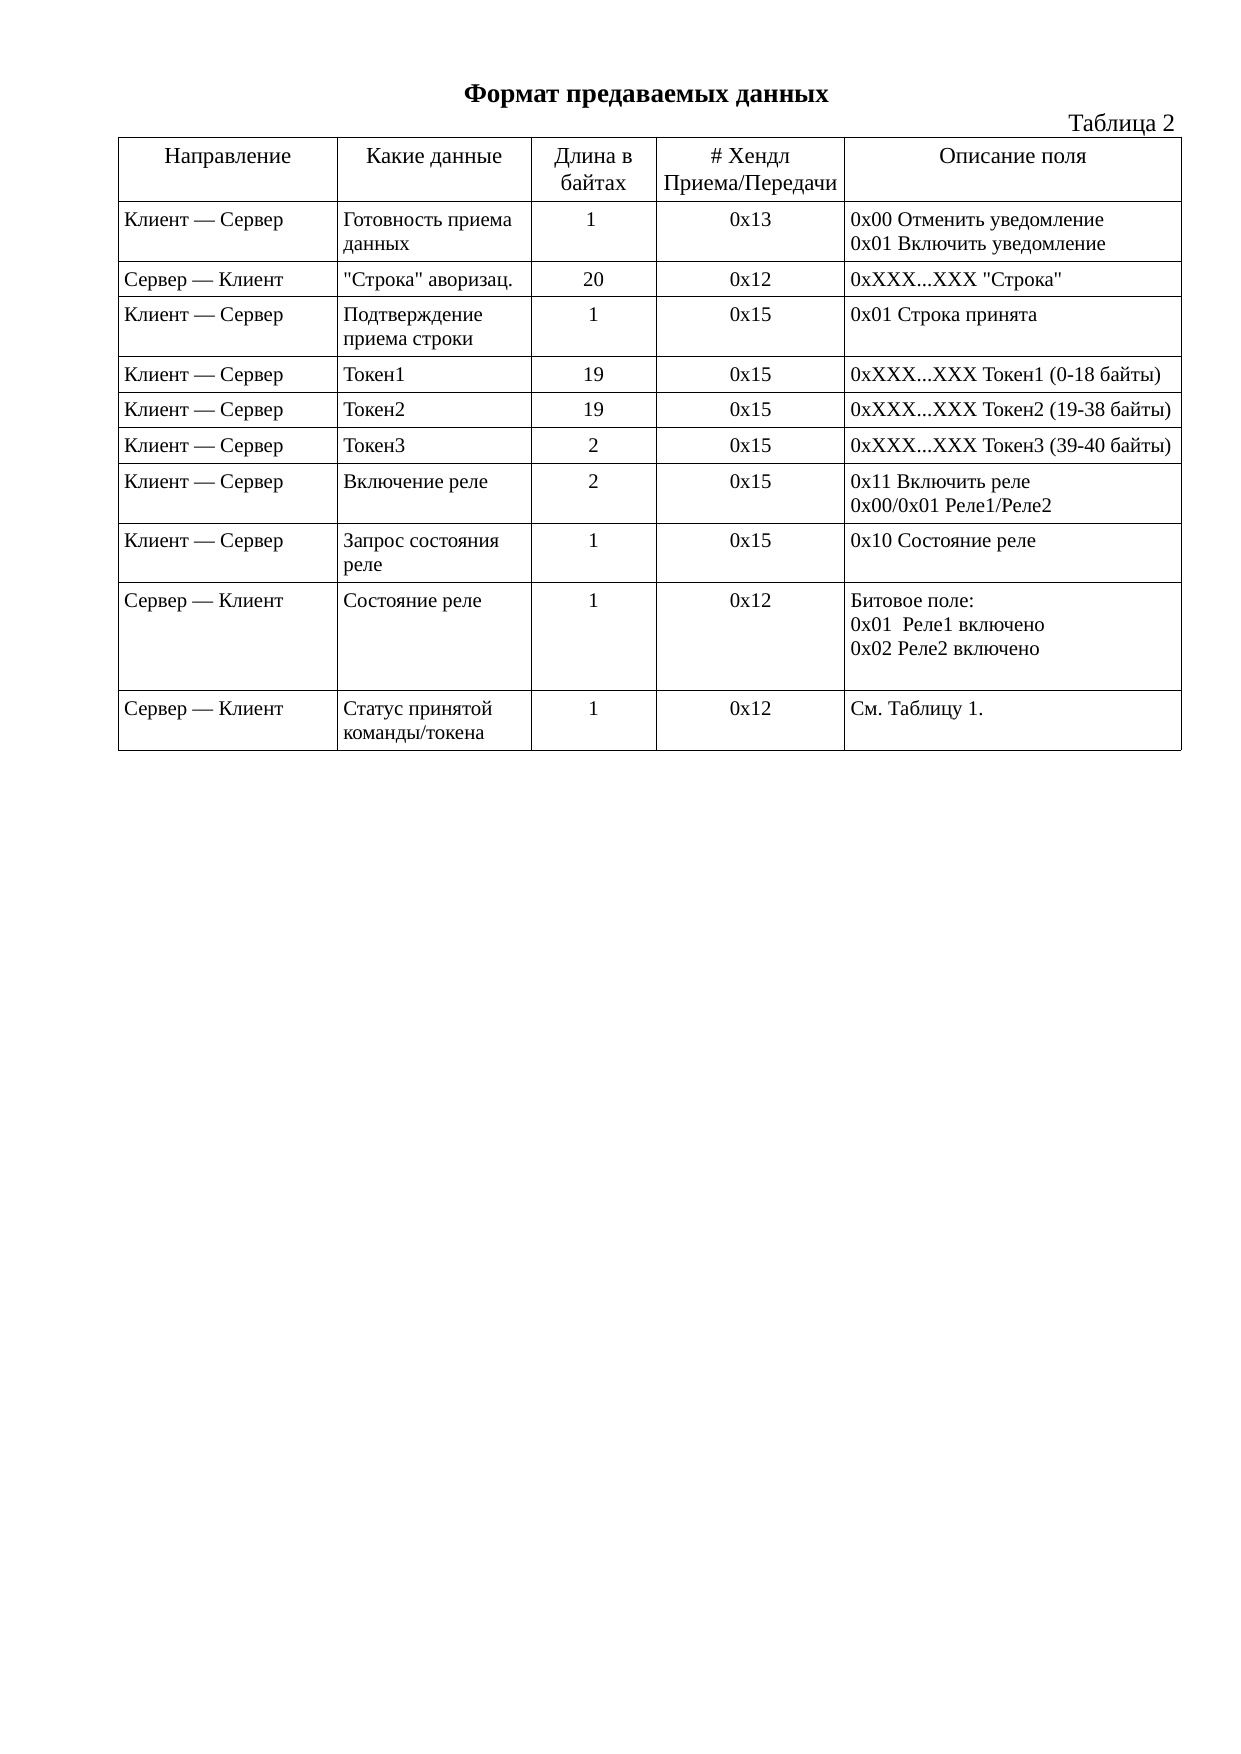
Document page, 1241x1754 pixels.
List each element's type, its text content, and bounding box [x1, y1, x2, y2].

table_header Описание поля [845, 138, 1181, 201]
table_cell 20 [532, 262, 656, 296]
table_cell 0x11 Включить реле 0x00/0x01 Реле1/Реле2 [845, 464, 1181, 522]
table_cell Клиент — Сервер [119, 524, 337, 582]
table_cell 0x15 [657, 524, 844, 582]
table_cell 0x00 Отменить уведомление 0x01 Включить уведомление [845, 202, 1181, 261]
table_cell Готовность приема данных [338, 202, 531, 261]
table_cell 1 [532, 297, 656, 356]
table_cell Сервер — Клиент [119, 262, 337, 296]
table_header Направление [119, 138, 337, 201]
table_cell Состояние реле [338, 583, 531, 690]
table_cell 0x10 Состояние реле [845, 524, 1181, 582]
table_cell 0xXXX...XXX Токен3 (39-40 байты) [845, 428, 1181, 463]
table_cell 0xXXX...XXX Токен2 (19-38 байты) [845, 393, 1181, 427]
text Таблица 2 [118, 108, 1181, 137]
table_cell 1 [532, 583, 656, 690]
table_cell Клиент — Сервер [119, 464, 337, 522]
table_cell "Строка" аворизац. [338, 262, 531, 296]
table_cell 2 [532, 428, 656, 463]
table_cell 0x15 [657, 464, 844, 522]
table_cell Клиент — Сервер [119, 357, 337, 392]
table_cell 0x15 [657, 297, 844, 356]
table_cell Токен2 [338, 393, 531, 427]
table_cell См. Таблицу 1. [845, 691, 1181, 750]
table_cell 0x12 [657, 262, 844, 296]
table_cell Клиент — Сервер [119, 393, 337, 427]
table_cell 0x12 [657, 691, 844, 750]
table_cell 1 [532, 691, 656, 750]
table_cell 0x15 [657, 393, 844, 427]
table_cell Статус принятой команды/токена [338, 691, 531, 750]
text Формат предаваемых данных [118, 77, 1181, 108]
table_cell Подтверждение приема строки [338, 297, 531, 356]
table_cell Сервер — Клиент [119, 691, 337, 750]
table_cell Токен1 [338, 357, 531, 392]
table_cell 0x12 [657, 583, 844, 690]
table_cell 0xXXX...XXX Токен1 (0-18 байты) [845, 357, 1181, 392]
table_cell 0xXXX...XXX "Строка" [845, 262, 1181, 296]
table_cell 0x01 Строка принята [845, 297, 1181, 356]
table_cell Клиент — Сервер [119, 202, 337, 261]
table_cell Клиент — Сервер [119, 428, 337, 463]
table_cell 1 [532, 524, 656, 582]
table_cell Токен3 [338, 428, 531, 463]
table_cell Сервер — Клиент [119, 583, 337, 690]
table_cell 2 [532, 464, 656, 522]
table_cell 1 [532, 202, 656, 261]
table_cell Запрос состояния реле [338, 524, 531, 582]
table_cell Клиент — Сервер [119, 297, 337, 356]
table_cell 19 [532, 393, 656, 427]
table_cell 0x15 [657, 428, 844, 463]
table_cell 0x15 [657, 357, 844, 392]
table_header Какие данные [338, 138, 531, 201]
table_header # Хендл Приема/Передачи [657, 138, 844, 201]
table_cell 19 [532, 357, 656, 392]
table_cell Битовое поле: 0x01 Реле1 включено 0x02 Реле2 включено [845, 583, 1181, 690]
table_header Длина в байтах [532, 138, 656, 201]
table_cell Включение реле [338, 464, 531, 522]
table_cell 0x13 [657, 202, 844, 261]
